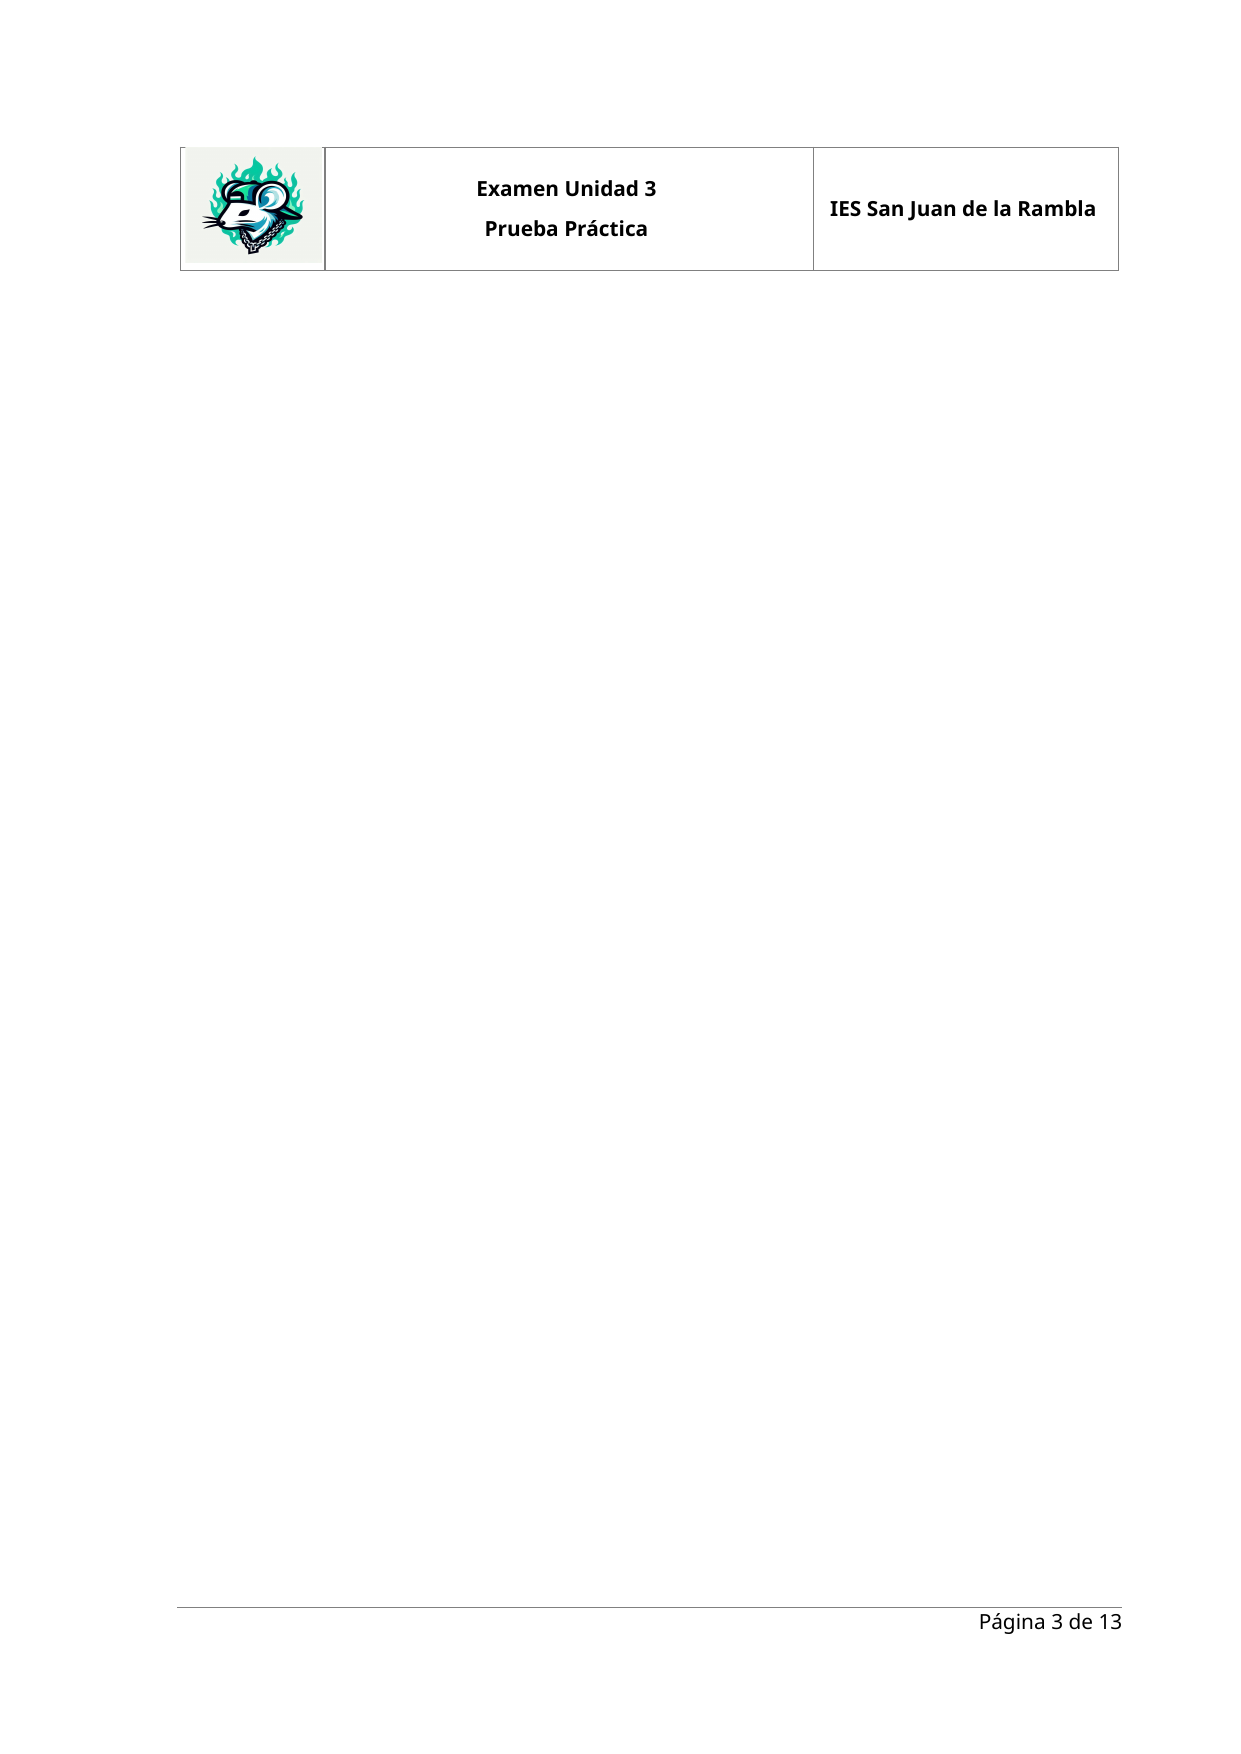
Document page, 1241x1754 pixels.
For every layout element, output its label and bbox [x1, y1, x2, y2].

picture [185, 147, 322, 263]
